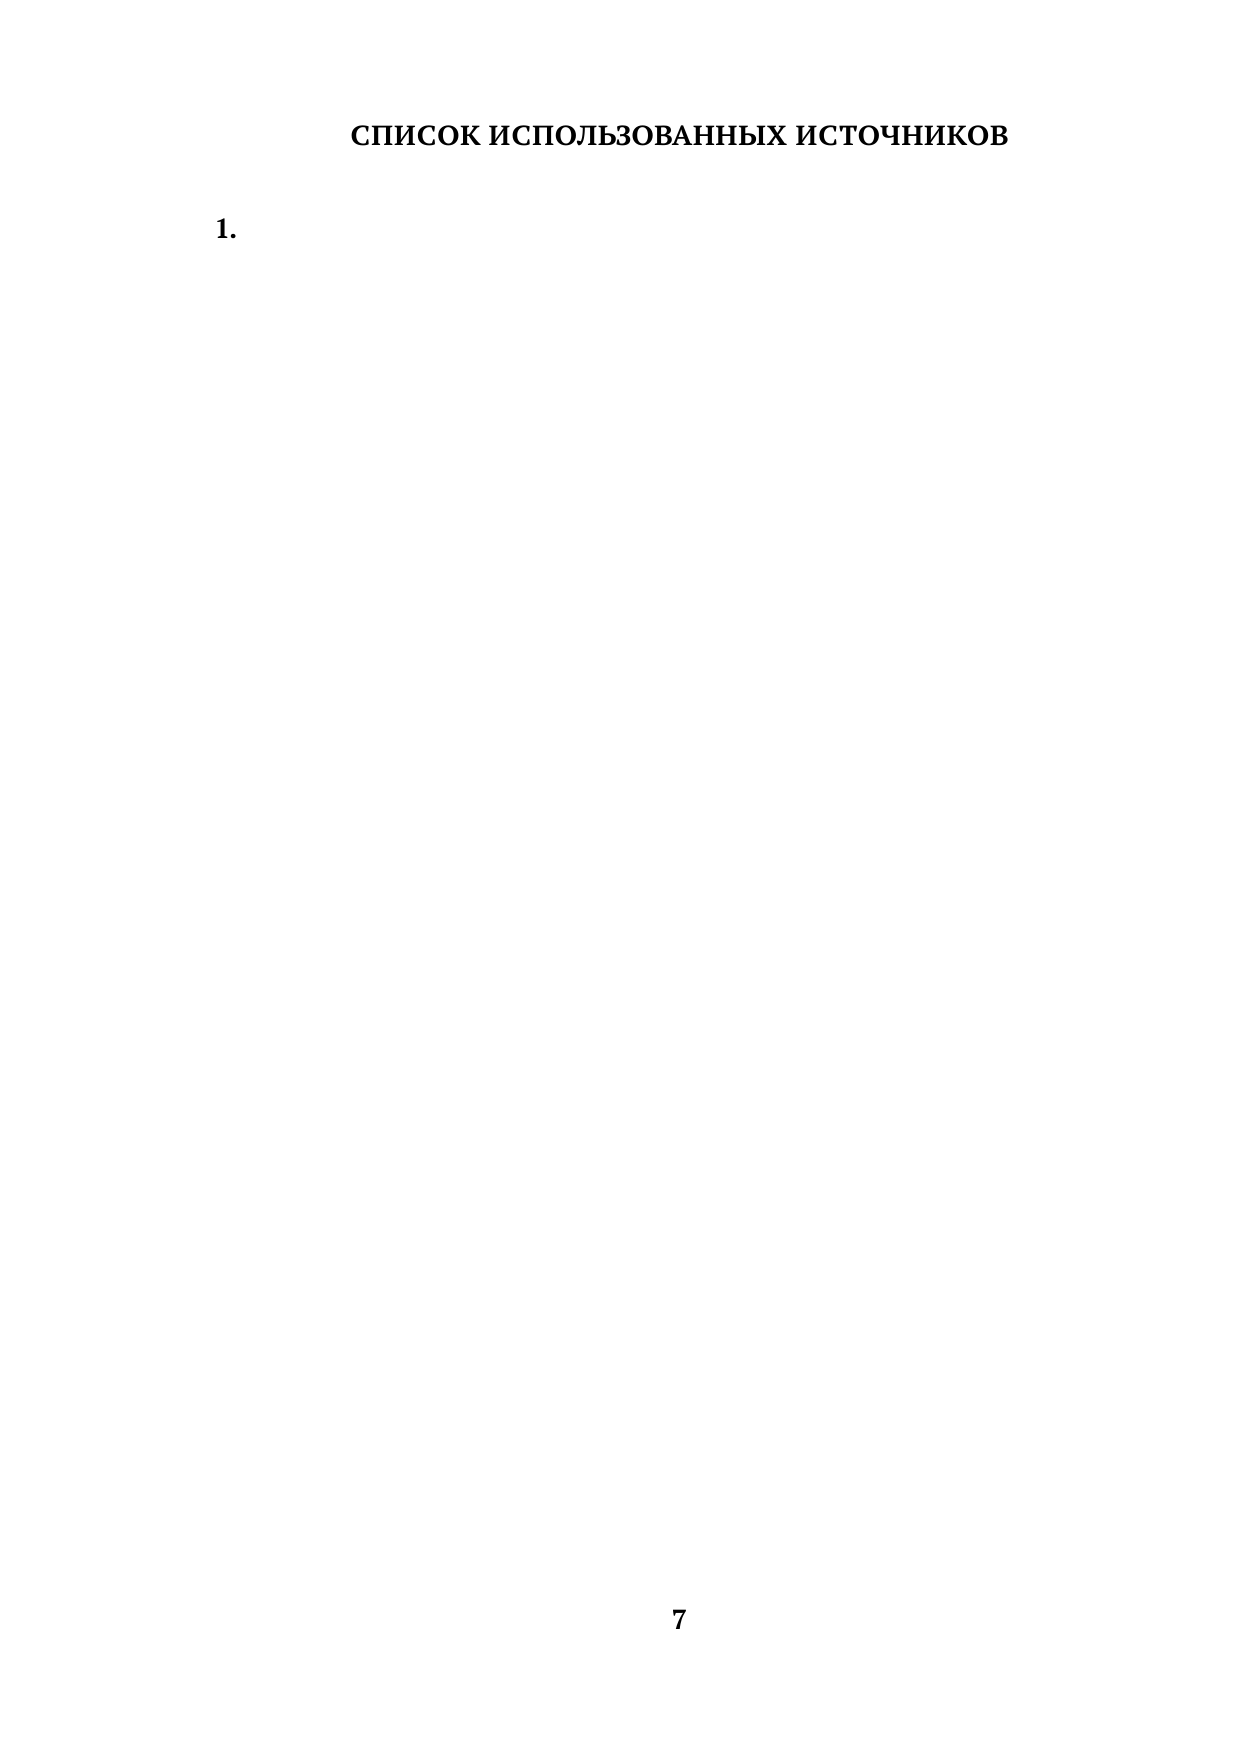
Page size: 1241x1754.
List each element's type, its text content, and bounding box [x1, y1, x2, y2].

subtitle СПИСОК ИСПОЛЬЗОВАННЫХ ИСТОЧНИКОВ [177, 118, 1181, 152]
